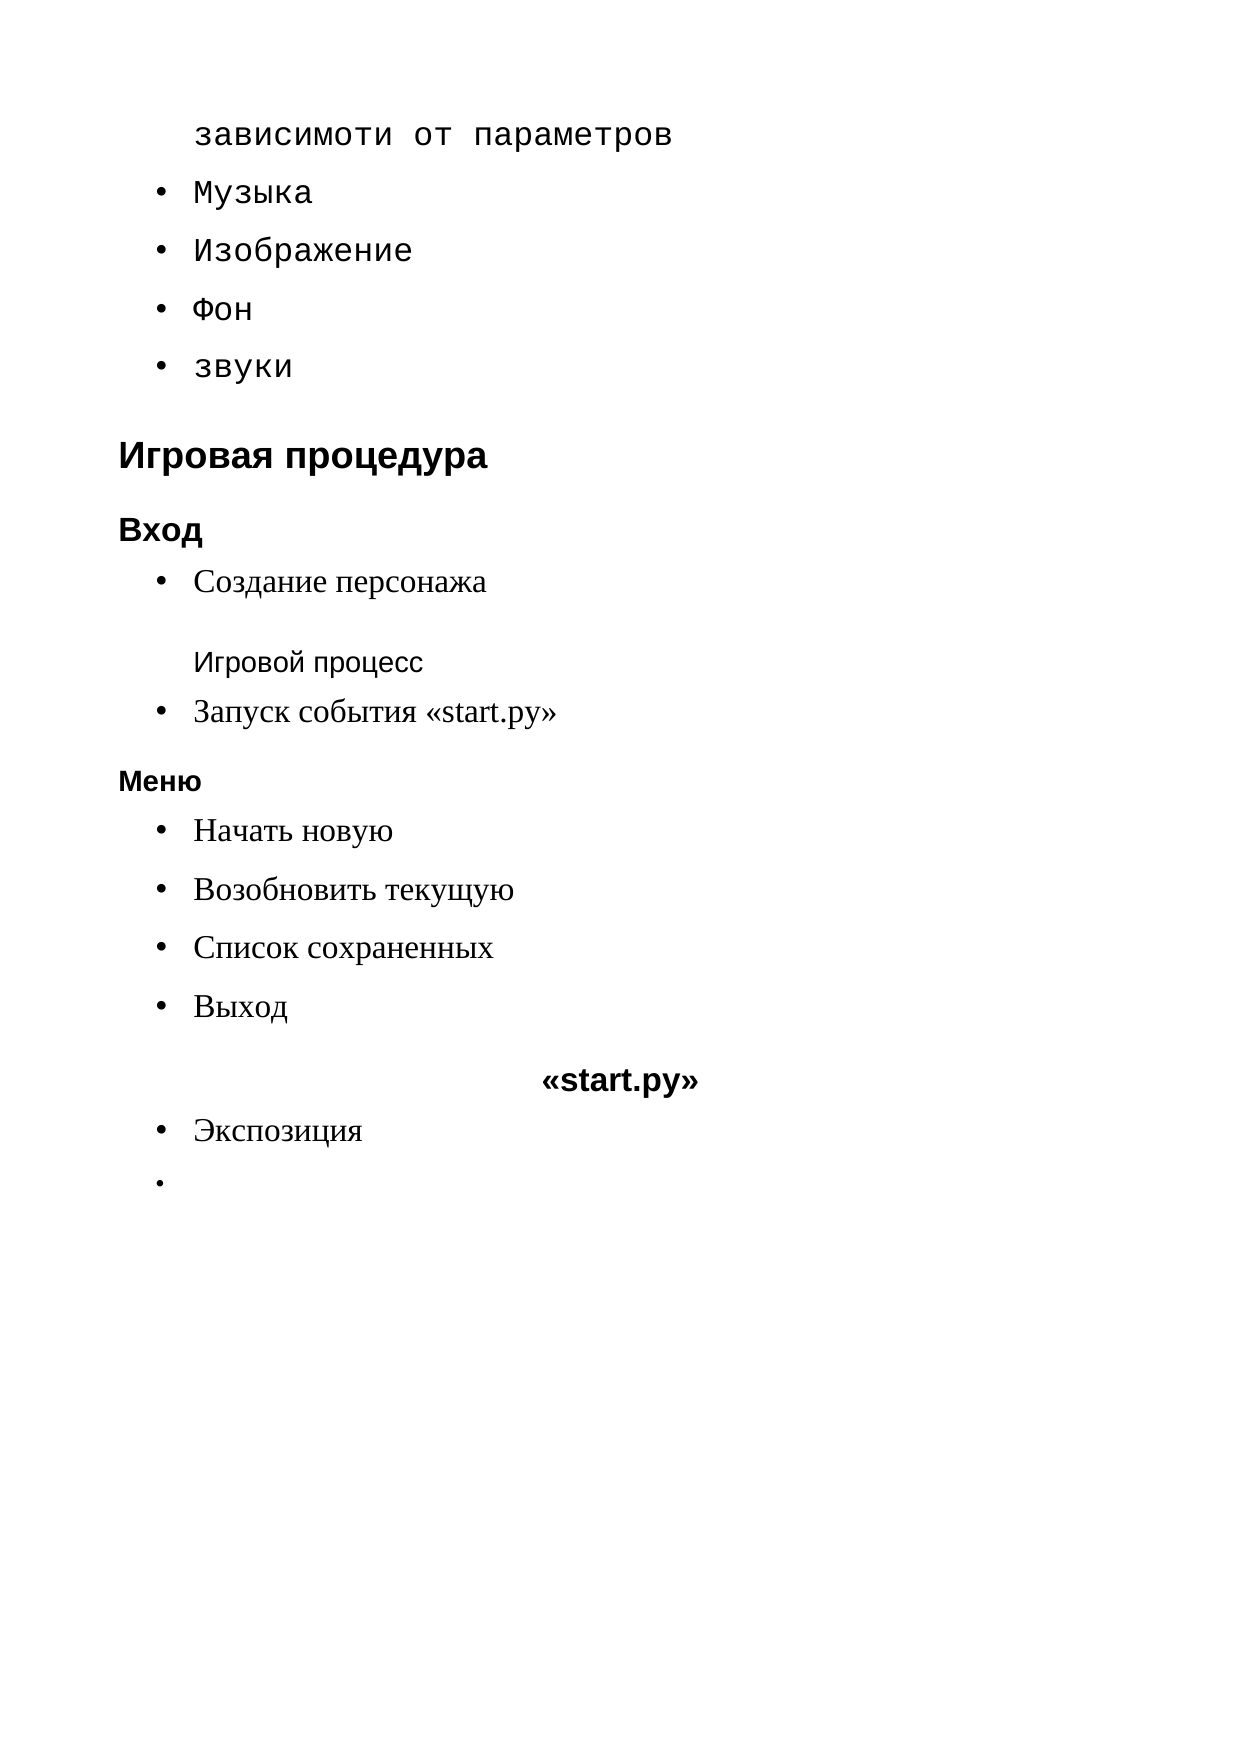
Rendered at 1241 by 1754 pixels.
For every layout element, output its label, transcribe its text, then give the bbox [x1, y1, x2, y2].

subtitle Меню [118, 764, 1122, 798]
list Возобновить текущую [156, 869, 1122, 907]
list Начать новую [156, 811, 1122, 849]
subtitle Вход [118, 510, 1122, 549]
subtitle Игровая процедура [118, 433, 1122, 477]
list Музыка [156, 176, 1122, 214]
list Запуск события «start.py» [156, 691, 1122, 729]
list звуки [156, 350, 1122, 388]
list зависимоти от параметров [156, 118, 1122, 156]
list Экспозиция [156, 1111, 1122, 1149]
list Список сохраненных [156, 928, 1122, 966]
list Фон [156, 292, 1122, 330]
subtitle «start.py» [118, 1060, 1122, 1098]
subtitle Игровой процесс [156, 645, 1122, 678]
list Выход [156, 986, 1122, 1025]
list Создание персонажа [156, 561, 1122, 600]
list Изображение [156, 234, 1122, 272]
